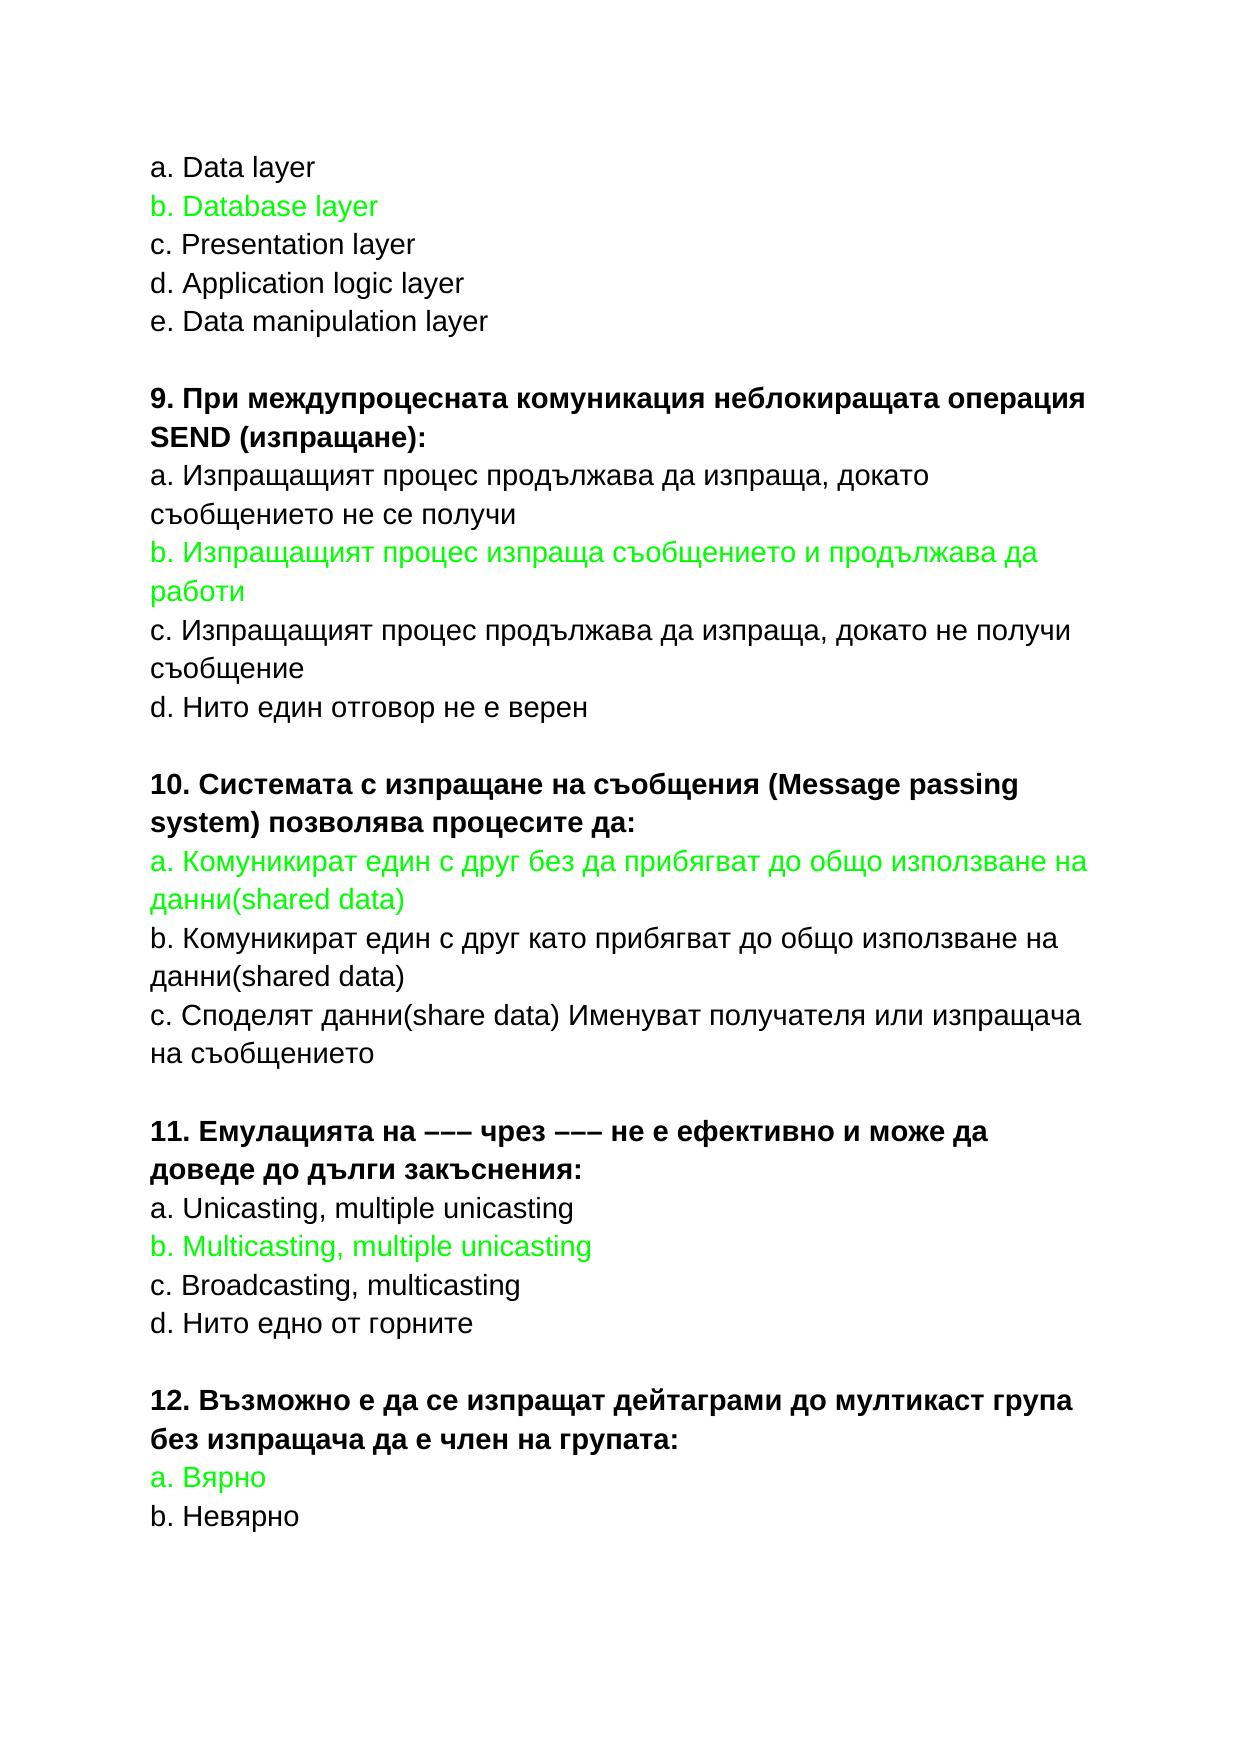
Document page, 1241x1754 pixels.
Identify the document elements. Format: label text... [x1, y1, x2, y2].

text b. Комуникират един с друг като прибягват до общо използване на данни(shared data) [150, 921, 1090, 993]
text b. Невярно [150, 1499, 1090, 1532]
text c. Presentation layer [150, 227, 1090, 261]
text c. Споделят данни(share data) Именуват получателя или изпращача на съобщението [150, 998, 1090, 1070]
text b. Database layer [150, 188, 1090, 222]
text d. Application logic layer [150, 266, 1090, 299]
text 11. Емулацията на ––– чрез ––– не е ефективно и може да доведе до дълги закъснения: [150, 1113, 1090, 1186]
text b. Multicasting, multiple unicasting [150, 1229, 1090, 1263]
text d. Нито един отговор не е верен [150, 689, 1090, 723]
text a. Вярно [150, 1460, 1090, 1494]
text 10. Системата с изпращане на съобщения (Message passing system) позволява процесите да: [150, 767, 1090, 839]
text a. Unicasting, multiple unicasting [150, 1191, 1090, 1224]
text c. Изпращащият процес продължава да изпраща, докато не получи съобщение [150, 612, 1090, 684]
text a. Комуникират един с друг без да прибягват до общо използване на данни(shared data) [150, 844, 1090, 916]
text a. Изпращащият процес продължава да изпраща, докато съобщението не се получи [150, 458, 1090, 530]
text 9. При междупроцесната комуникация неблокиращата операция SEND (изпращане): [150, 381, 1090, 453]
text a. Data layer [150, 150, 1090, 183]
text b. Изпращащият процес изпраща съобщението и продължава да работи [150, 535, 1090, 607]
text 12. Възможно е да се изпращат дейтаграми до мултикаст група без изпращача да е член на групата: [150, 1383, 1090, 1455]
text d. Нито едно от горните [150, 1306, 1090, 1340]
text c. Broadcasting, multicasting [150, 1268, 1090, 1301]
text e. Data manipulation layer [150, 304, 1090, 338]
